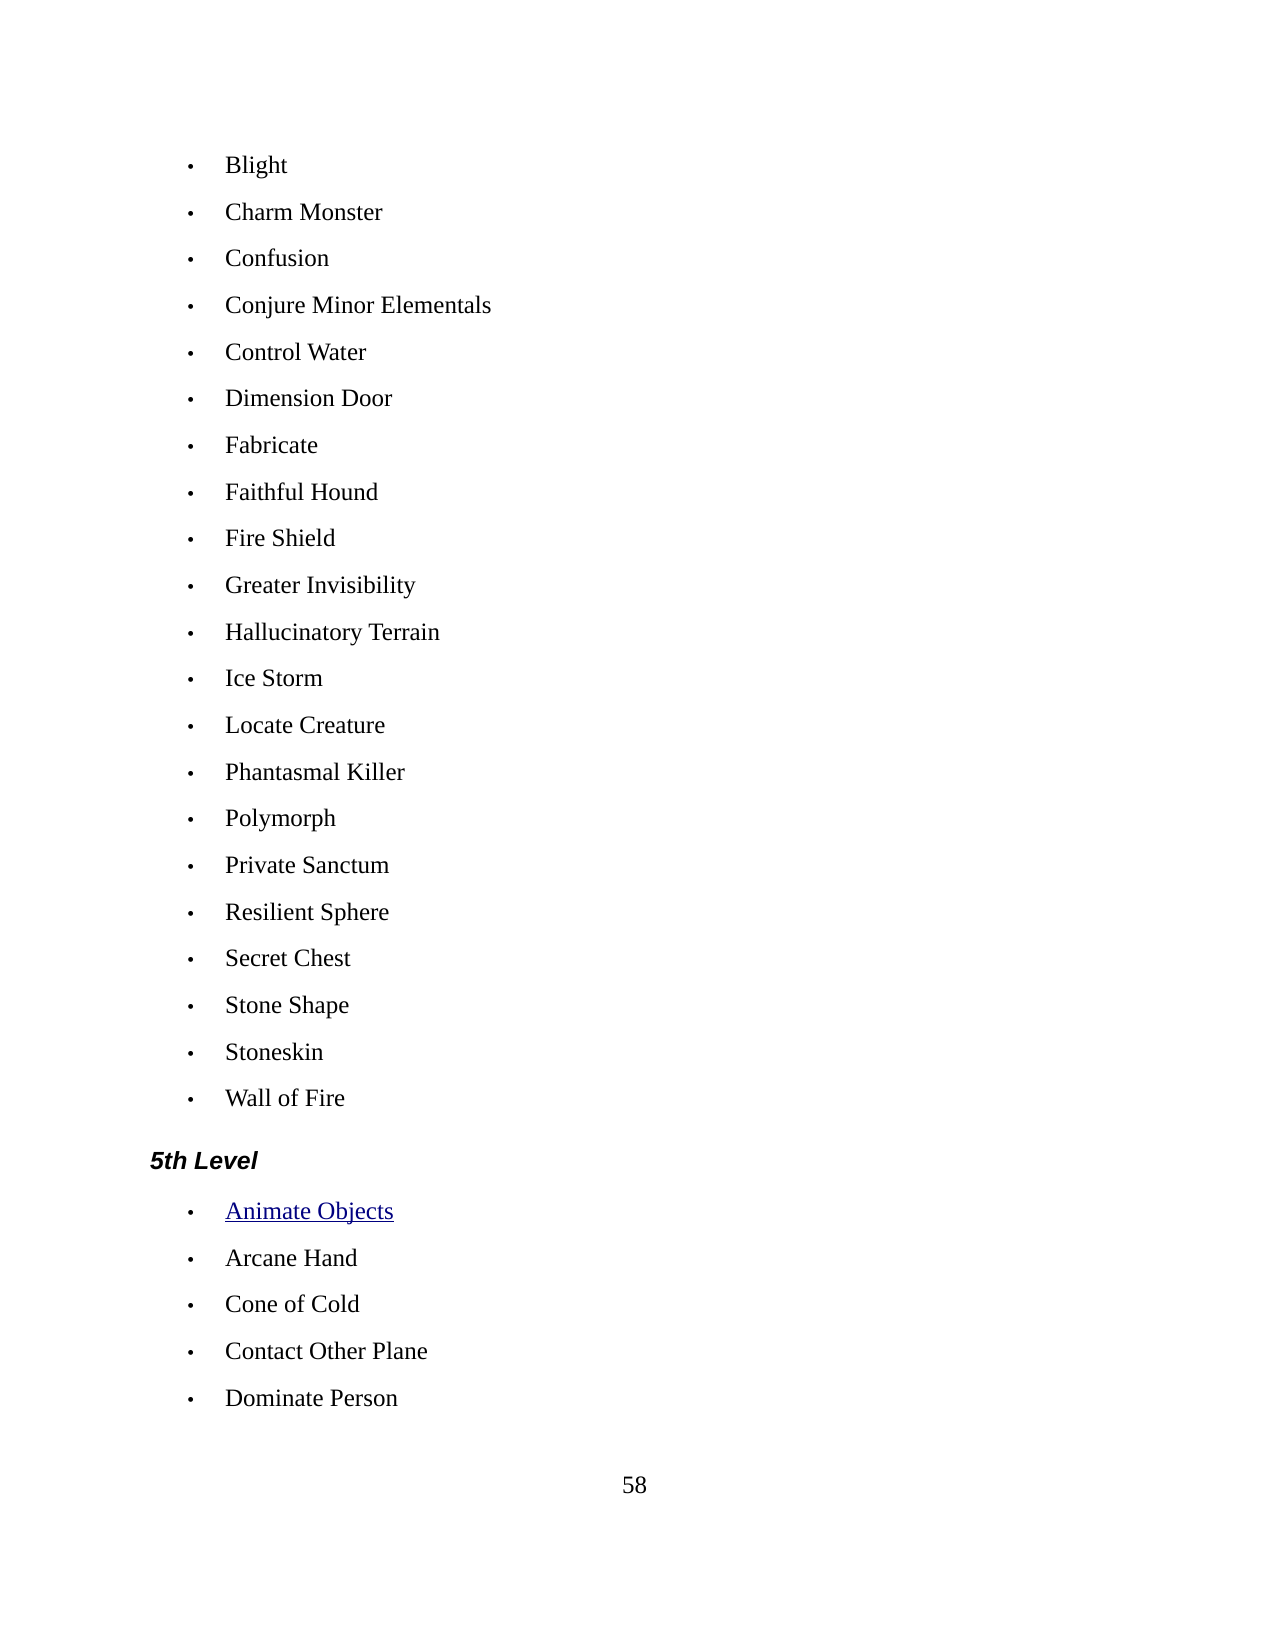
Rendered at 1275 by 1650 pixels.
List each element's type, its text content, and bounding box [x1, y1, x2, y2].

list Phantasmal Killer [187, 757, 1125, 785]
list Cone of Cold [187, 1289, 1125, 1318]
list Fabricate [187, 430, 1125, 459]
list Conjure Minor Elementals [187, 290, 1125, 319]
list Stoneskin [187, 1037, 1125, 1065]
list Locate Creature [187, 710, 1125, 739]
list Ice Storm [187, 663, 1125, 692]
list Hallucinatory Terrain [187, 617, 1125, 645]
list Dimension Door [187, 383, 1125, 412]
subtitle 5th Level [150, 1146, 1125, 1174]
list Resilient Sphere [187, 897, 1125, 925]
list Arcane Hand [187, 1243, 1125, 1271]
list Wall of Fire [187, 1083, 1125, 1112]
list Faithful Hound [187, 477, 1125, 505]
list Animate Objects [187, 1196, 1125, 1225]
list Charm Monster [187, 197, 1125, 225]
list Confusion [187, 243, 1125, 272]
list Private Sanctum [187, 850, 1125, 879]
list Greater Invisibility [187, 570, 1125, 599]
list Dominate Person [187, 1383, 1125, 1411]
list Blight [187, 150, 1125, 179]
list Polymorph [187, 803, 1125, 832]
list Secret Chest [187, 943, 1125, 972]
list Contact Other Plane [187, 1336, 1125, 1365]
list Control Water [187, 337, 1125, 365]
list Stone Shape [187, 990, 1125, 1019]
list Fire Shield [187, 523, 1125, 552]
